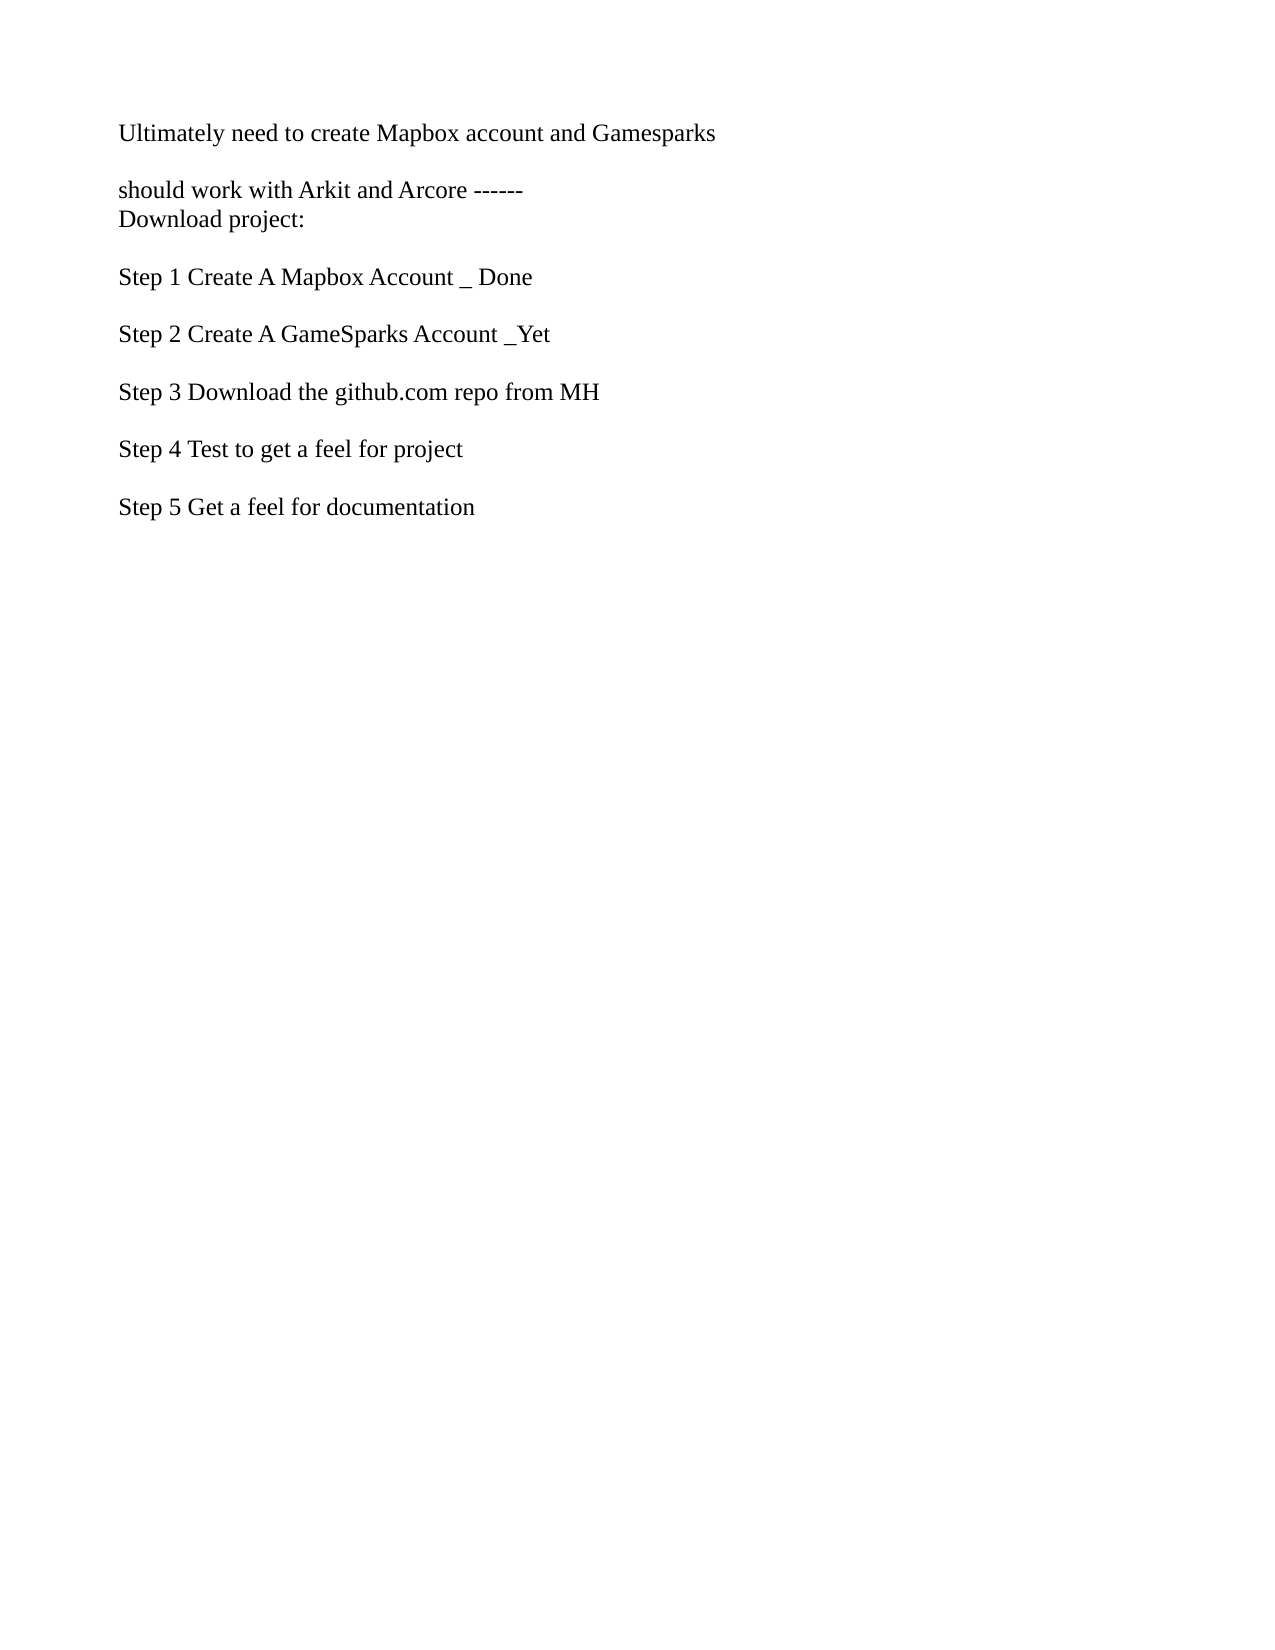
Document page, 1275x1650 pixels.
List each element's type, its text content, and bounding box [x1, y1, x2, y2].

text Ultimately need to create Mapbox account and Gamesparks [118, 118, 1157, 147]
text Step 4 Test to get a feel for project [118, 434, 1157, 463]
text Step 1 Create A Mapbox Account _ Done [118, 262, 1157, 291]
text Step 5 Get a feel for documentation [118, 492, 1157, 521]
text should work with Arkit and Arcore ------ [118, 176, 1157, 204]
text Step 3 Download the github.com repo from MH [118, 377, 1157, 406]
text Download project: [118, 204, 1157, 233]
text Step 2 Create A GameSparks Account _Yet [118, 319, 1157, 348]
